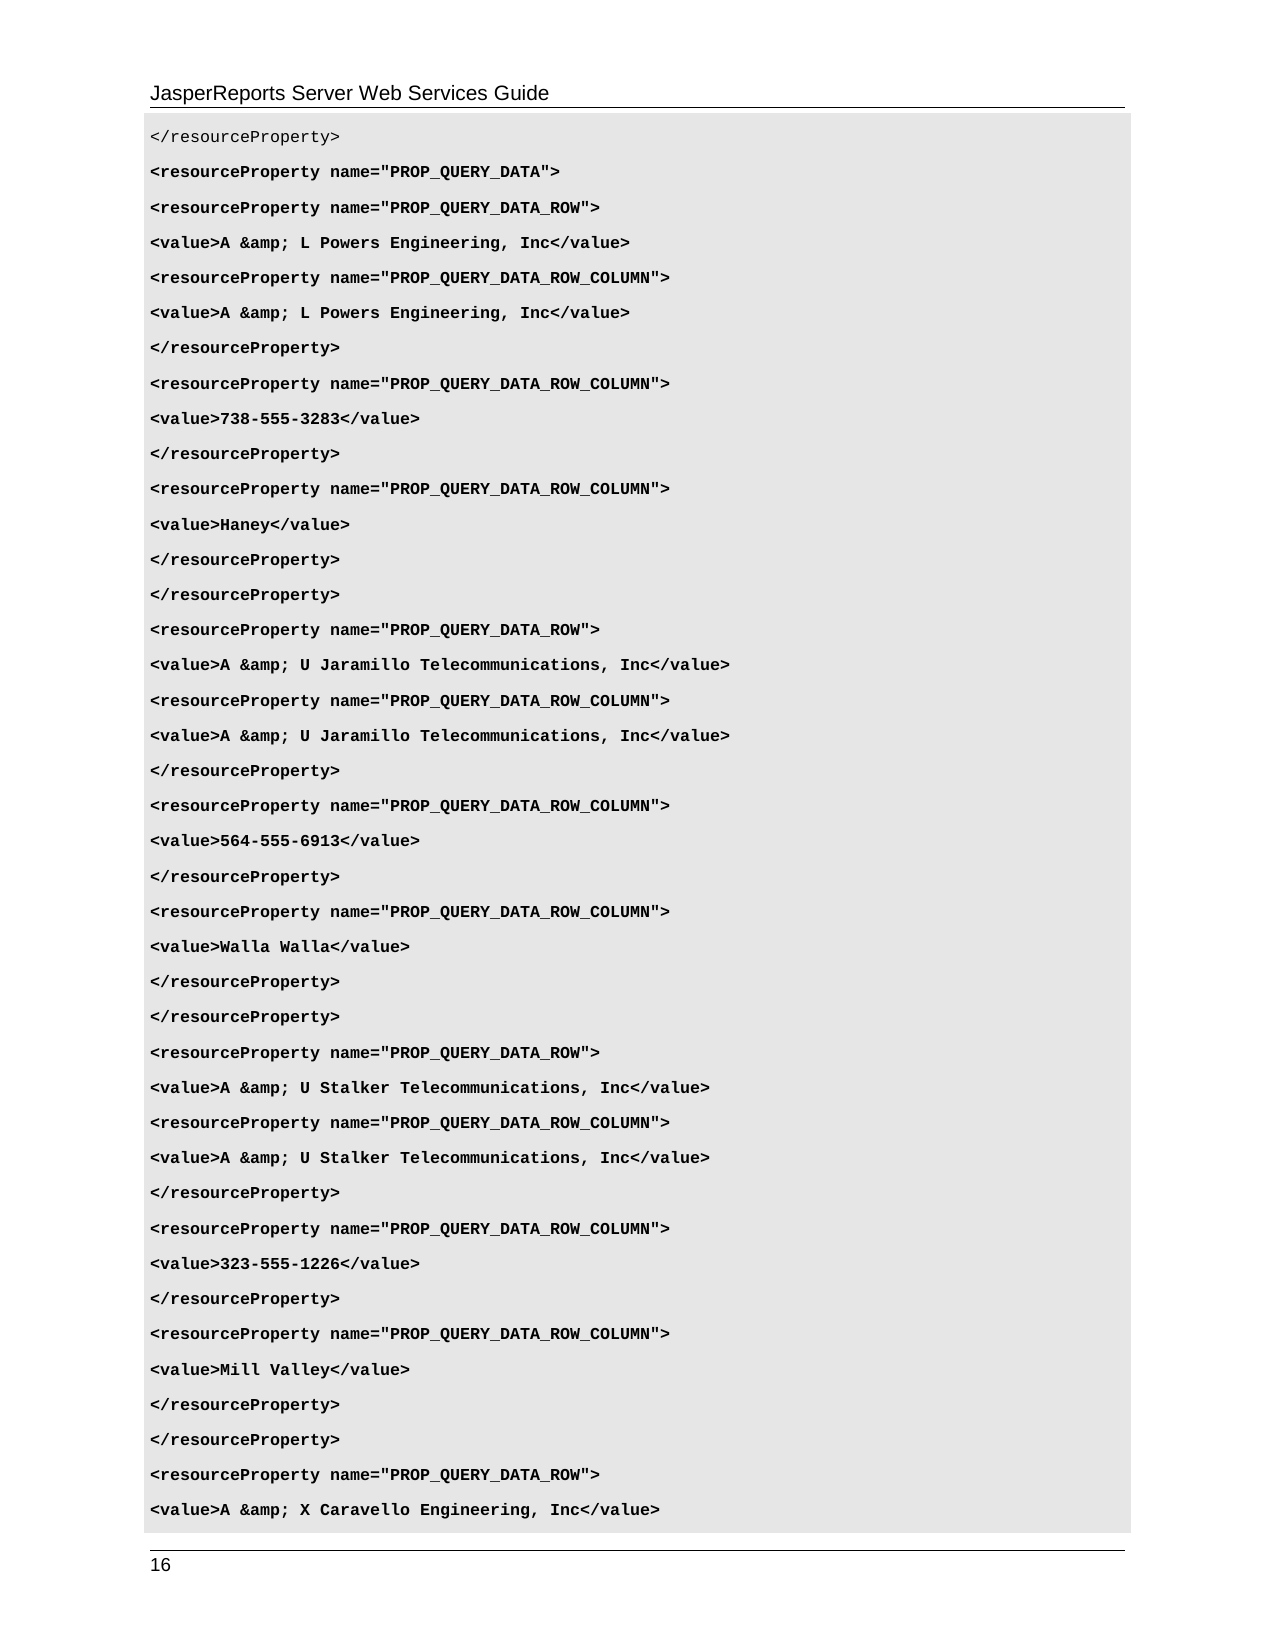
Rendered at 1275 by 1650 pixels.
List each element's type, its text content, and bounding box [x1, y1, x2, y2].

table_header </resourceProperty> <resourceProperty name="PROP_QUERY_DATA"> <resourceProperty name="PROP_QUERY_DATA_ROW"> <value>A &amp; L Powers Engineering, Inc</value> <resourceProperty name="PROP_QUERY_DATA_ROW_COLUMN"> <value>A &amp; L Powers Engineering, Inc</value> </resourceProperty> <resourceProperty name="PROP_QUERY_DATA_ROW_COLUMN"> <value>738-555-3283</value> </resourceProperty> <resourceProperty name="PROP_QUERY_DATA_ROW_COLUMN"> <value>Haney</value> </resourceProperty> </resourceProperty> <resourceProperty name="PROP_QUERY_DATA_ROW"> <value>A &amp; U Jaramillo Telecommunications, Inc</value> <resourceProperty name="PROP_QUERY_DATA_ROW_COLUMN"> <value>A &amp; U Jaramillo Telecommunications, Inc</value> </resourceProperty> <resourceProperty name="PROP_QUERY_DATA_ROW_COLUMN"> <value>564-555-6913</value> </resourceProperty> <resourceProperty name="PROP_QUERY_DATA_ROW_COLUMN"> <value>Walla Walla</value> </resourceProperty> </resourceProperty> <resourceProperty name="PROP_QUERY_DATA_ROW"> <value>A &amp; U Stalker Telecommunications, Inc</value> <resourceProperty name="PROP_QUERY_DATA_ROW_COLUMN"> <value>A &amp; U Stalker Telecommunications, Inc</value> </resourceProperty> <resourceProperty name="PROP_QUERY_DATA_ROW_COLUMN"> <value>323-555-1226</value> </resourceProperty> <resourceProperty name="PROP_QUERY_DATA_ROW_COLUMN"> <value>Mill Valley</value> </resourceProperty> </resourceProperty> <resourceProperty name="PROP_QUERY_DATA_ROW"> <value>A &amp; X Caravello Engineering, Inc</value> [144, 113, 1131, 1533]
